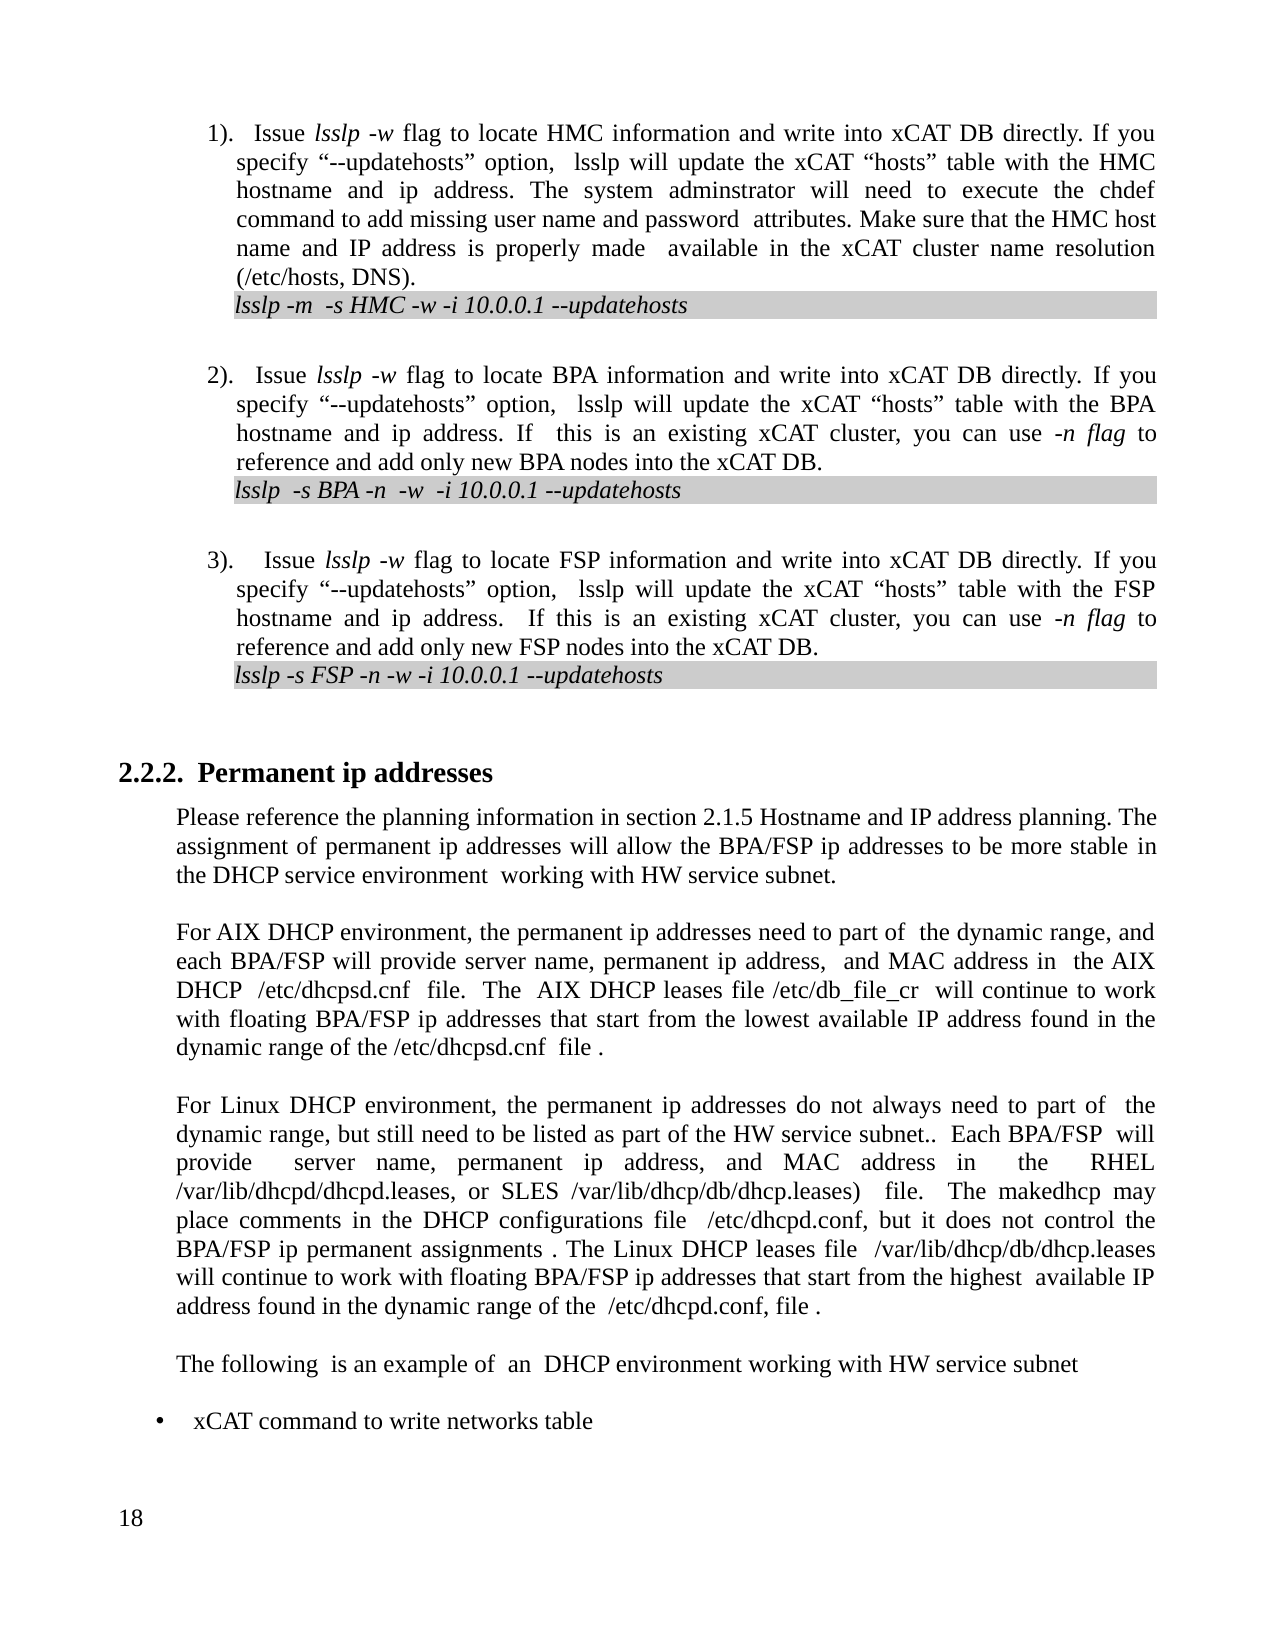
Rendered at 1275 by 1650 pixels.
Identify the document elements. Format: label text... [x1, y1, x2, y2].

list For Linux DHCP environment, the permanent ip addresses do not always need to part of the dynamic range, but still need to be listed as part of the HW service subnet.. Each BPA/FSP will provide server name, permanent ip address, and MAC address in the RHEL /var/lib/dhcpd/dhcpd.leases, or SLES /var/lib/dhcp/db/dhcp.leases) file. The makedhcp may place comments in the DHCP configurations file /etc/dhcpd.conf, but it does not control the BPA/FSP ip permanent assignments . The Linux DHCP leases file /var/lib/dhcp/db/dhcp.leases will continue to work with floating BPA/FSP ip addresses that start from the highest available IP address found in the dynamic range of the /etc/dhcpd.conf, file . [176, 1090, 1157, 1320]
list For AIX DHCP environment, the permanent ip addresses need to part of the dynamic range, and each BPA/FSP will provide server name, permanent ip address, and MAC address in the AIX DHCP /etc/dhcpsd.cnf file. The AIX DHCP leases file /etc/db_file_cr will continue to work with floating BPA/FSP ip addresses that start from the lowest available IP address found in the dynamic range of the /etc/dhcpsd.cnf file . [176, 917, 1157, 1061]
list lsslp -s BPA -n -w -i 10.0.0.1 --updatehosts [234, 476, 1157, 504]
list lsslp -m -s HMC -w -i 10.0.0.1 --updatehosts [234, 291, 1157, 319]
list lsslp -s FSP -n -w -i 10.0.0.1 --updatehosts [234, 661, 1157, 689]
list Issue lsslp -w flag to locate FSP information and write into xCAT DB directly. If you specify “--updatehosts” option, lsslp will update the xCAT “hosts” table with the FSP hostname and ip address. If this is an existing xCAT cluster, you can use -n flag to reference and add only new FSP nodes into the xCAT DB. [207, 546, 1157, 661]
list Issue lsslp -w flag to locate HMC information and write into xCAT DB directly. If you specify “--updatehosts” option, lsslp will update the xCAT “hosts” table with the HMC hostname and ip address. The system adminstrator will need to execute the chdef command to add missing user name and password attributes. Make sure that the HMC host name and IP address is properly made available in the xCAT cluster name resolution (/etc/hosts, DNS). [207, 118, 1157, 291]
list Please reference the planning information in section 2.1.5 Hostname and IP address planning. The assignment of permanent ip addresses will allow the BPA/FSP ip addresses to be more stable in the DHCP service environment working with HW service subnet. [176, 802, 1157, 889]
list xCAT command to write networks table [156, 1406, 1157, 1435]
subtitle Permanent ip addresses [118, 756, 1157, 789]
list Issue lsslp -w flag to locate BPA information and write into xCAT DB directly. If you specify “--updatehosts” option, lsslp will update the xCAT “hosts” table with the BPA hostname and ip address. If this is an existing xCAT cluster, you can use -n flag to reference and add only new BPA nodes into the xCAT DB. [207, 361, 1157, 476]
list The following is an example of an DHCP environment working with HW service subnet [176, 1349, 1157, 1377]
